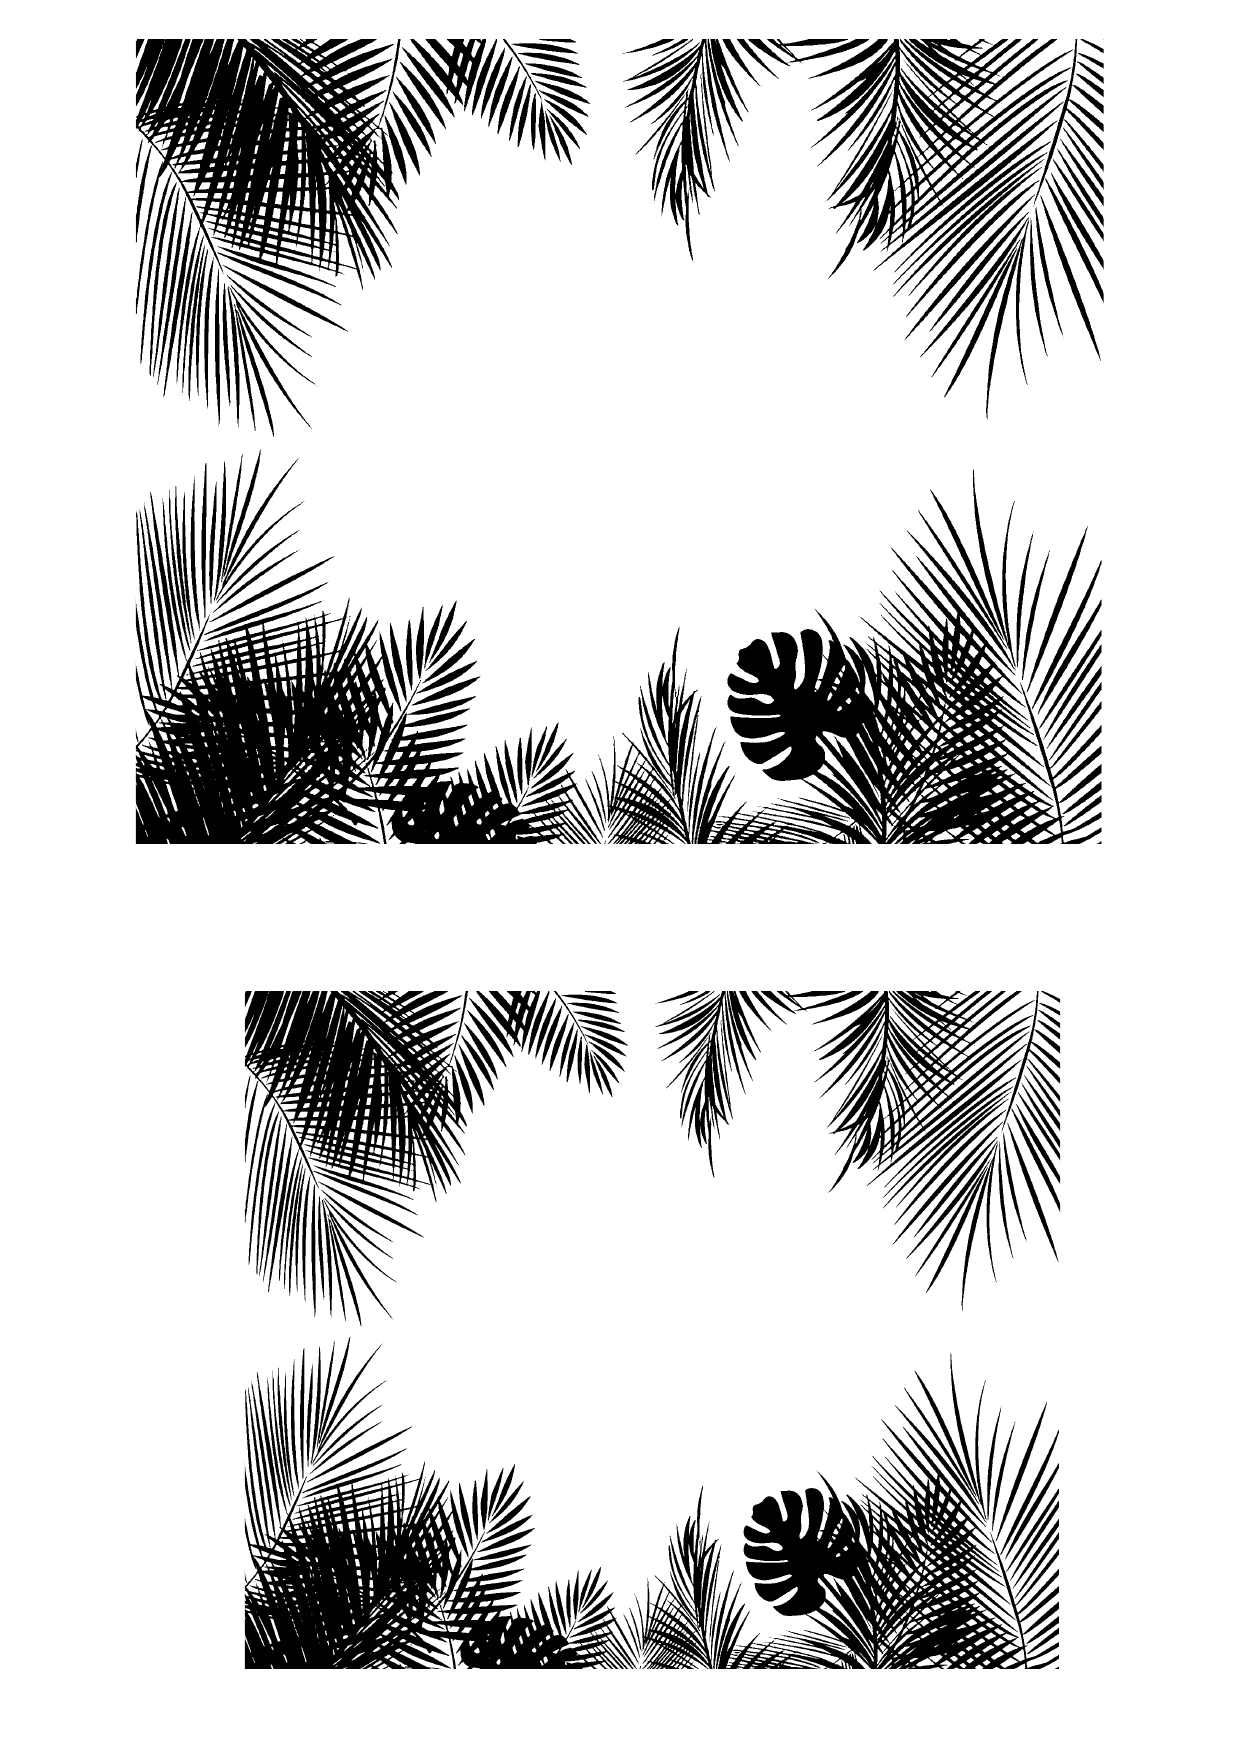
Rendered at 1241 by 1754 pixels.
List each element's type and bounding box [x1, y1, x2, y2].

picture [135, 39, 1104, 844]
picture [244, 991, 1060, 1669]
